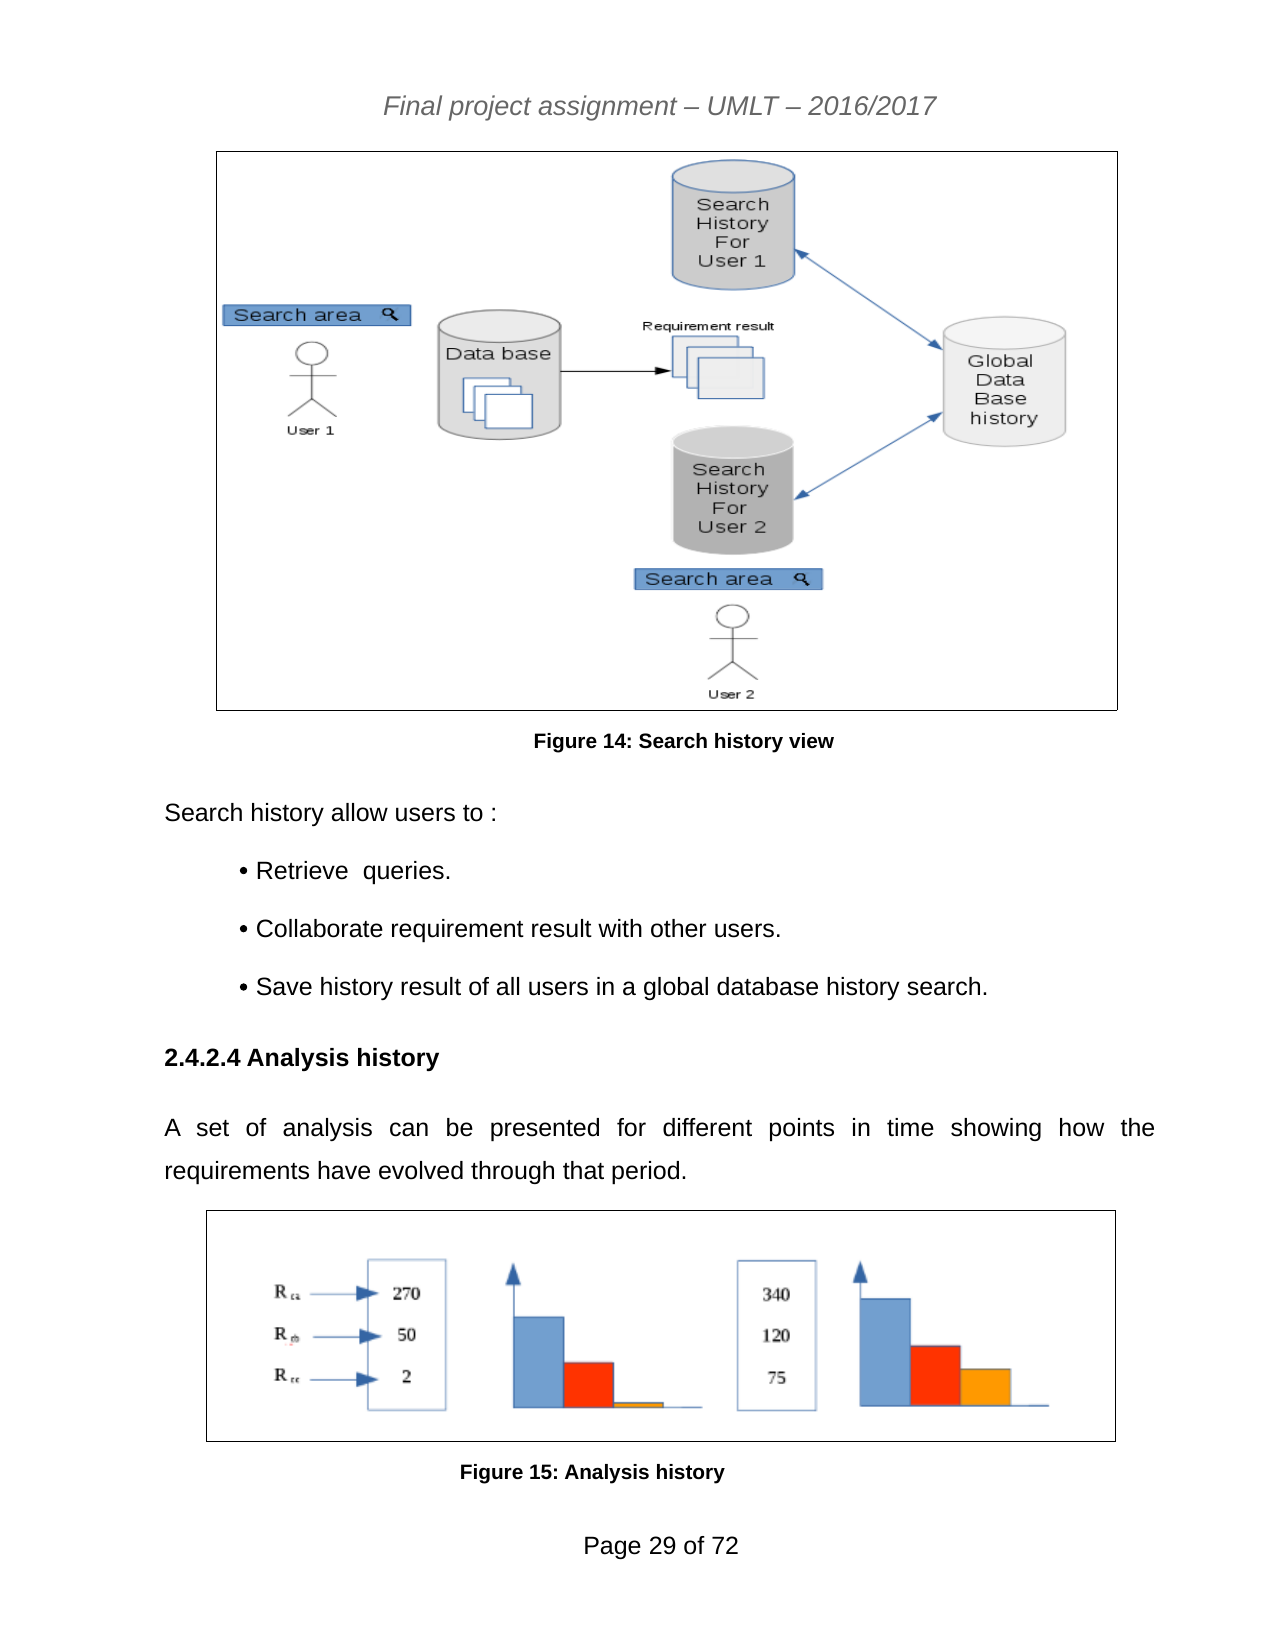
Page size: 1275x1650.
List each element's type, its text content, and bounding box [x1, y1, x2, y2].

picture [209, 1213, 1113, 1439]
subtitle 2.4.2.4 Analysis history [164, 1042, 1158, 1071]
text Search history allow users to : [164, 798, 1158, 826]
list Save history result of all users in a global database history search. [239, 972, 1158, 1001]
list Retrieve queries. [239, 856, 1158, 885]
text Figure 15: Analysis history [164, 1214, 1158, 1485]
list Collaborate requirement result with other users. [239, 914, 1158, 943]
text Figure 14: Search history view [164, 151, 1158, 753]
text A set of analysis can be presented for different points in time showing how the requirements have evolved through that period. [164, 1113, 1158, 1185]
picture [218, 154, 1115, 708]
